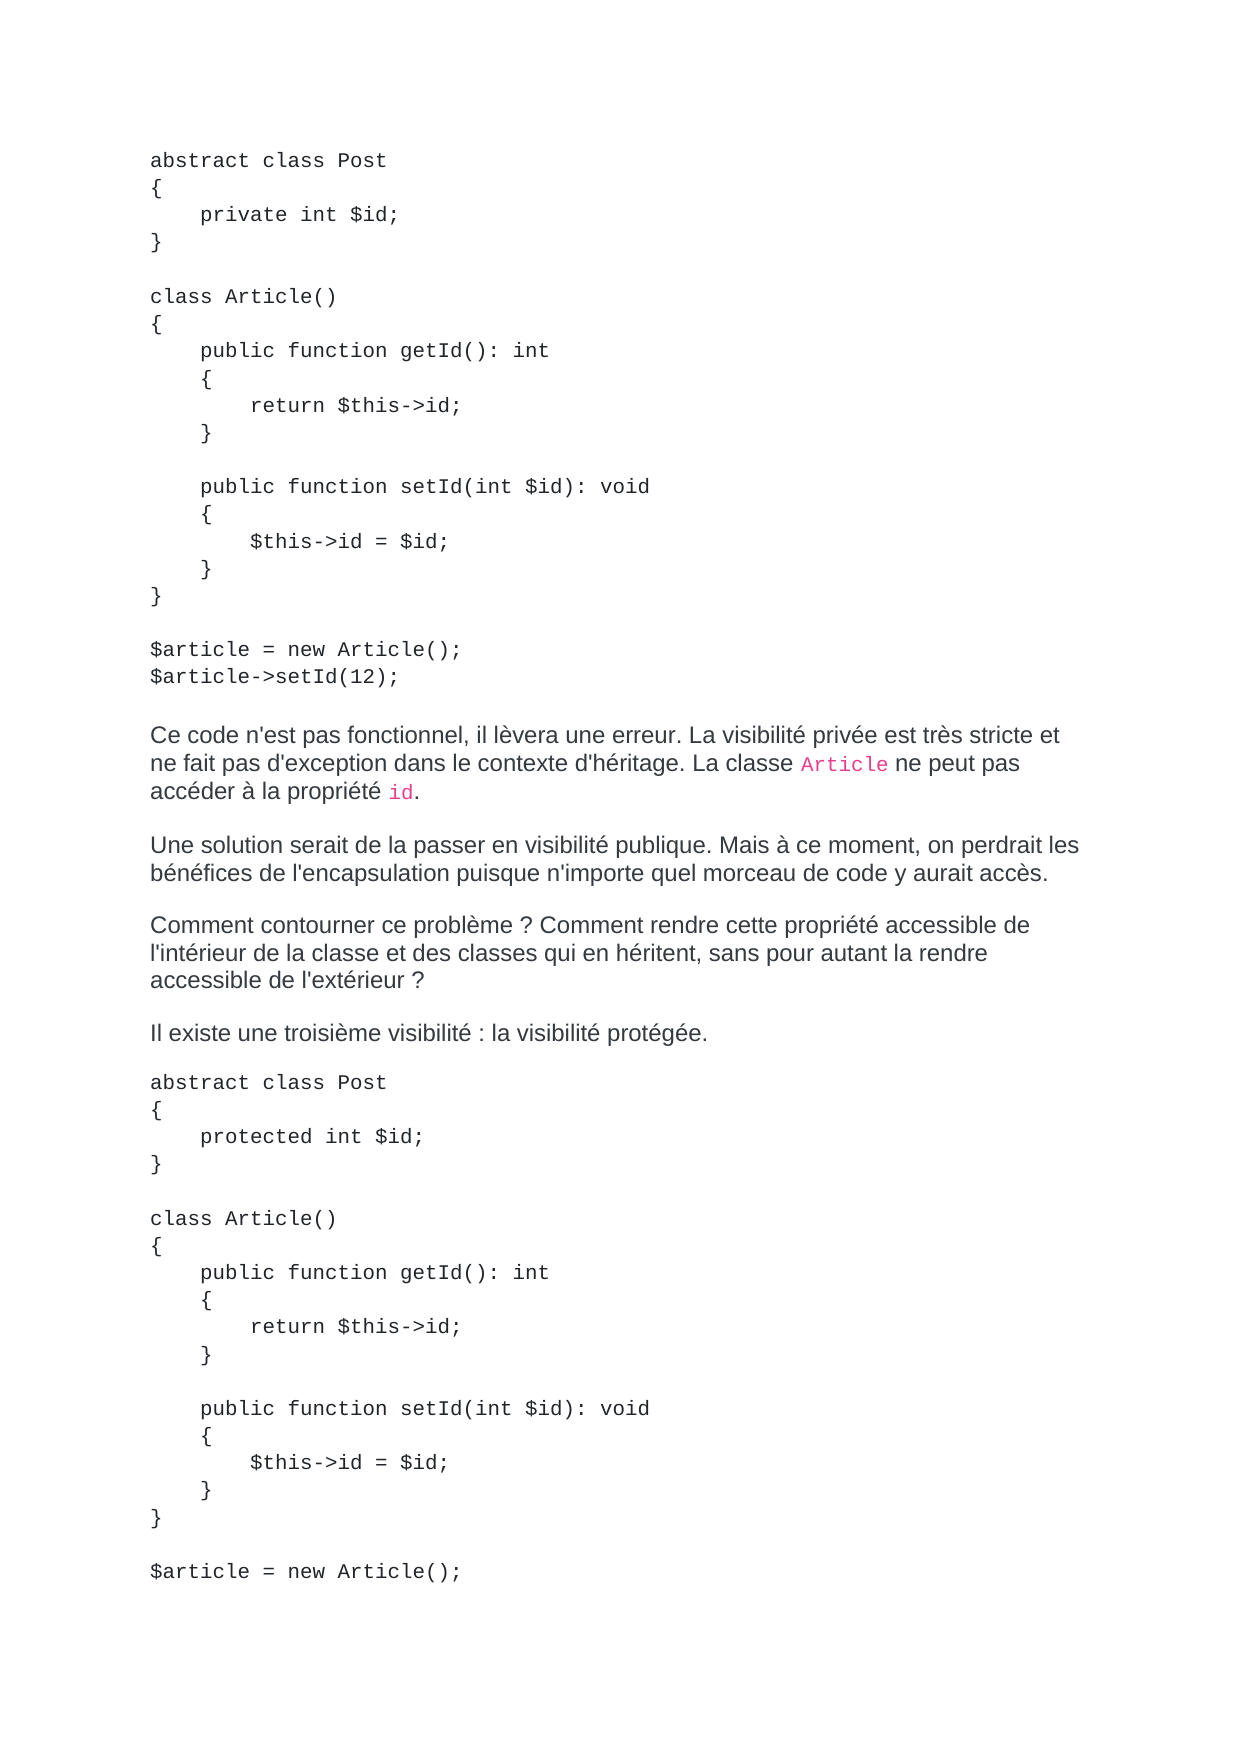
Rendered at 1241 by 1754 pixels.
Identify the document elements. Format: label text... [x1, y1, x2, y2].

text { [150, 1425, 1090, 1449]
text $this->id = $id; [150, 1452, 1090, 1476]
text private int $id; [150, 204, 1090, 228]
text } [150, 585, 1090, 609]
text } [150, 232, 1090, 255]
text public function setId(int $id): void [150, 1398, 1090, 1422]
text { [150, 177, 1090, 201]
text protected int $id; [150, 1126, 1090, 1150]
text Il existe une troisième visibilité : la visibilité protégée. [150, 1019, 1090, 1047]
text Une solution serait de la passer en visibilité publique. Mais à ce moment, on perdrait les bénéfices de l'encapsulation puisque n'importe quel morceau de code y aurait accès. [150, 831, 1090, 886]
text abstract class Post [150, 1072, 1090, 1095]
text } [150, 1153, 1090, 1177]
text } [150, 422, 1090, 446]
text public function setId(int $id): void [150, 476, 1090, 500]
text public function getId(): int [150, 1262, 1090, 1286]
text class Article() [150, 286, 1090, 309]
text class Article() [150, 1208, 1090, 1231]
text return $this->id; [150, 395, 1090, 418]
text { [150, 1099, 1090, 1122]
text { [150, 503, 1090, 527]
text } [150, 1479, 1090, 1503]
text { [150, 1289, 1090, 1313]
text $article = new Article(); [150, 1561, 1090, 1585]
text } [150, 1343, 1090, 1367]
text $article = new Article(); [150, 639, 1090, 663]
text { [150, 1235, 1090, 1258]
text Comment contourner ce problème ? Comment rendre cette propriété accessible de l'intérieur de la classe et des classes qui en héritent, sans pour autant la rendre accessible de l'extérieur ? [150, 911, 1090, 994]
text Ce code n'est pas fonctionnel, il lèvera une erreur. La visibilité privée est très stricte et ne fait pas d'exception dans le contexte d'héritage. La classe Article ne peut pas accéder à la propriété id. [150, 721, 1090, 806]
text } [150, 558, 1090, 581]
text $this->id = $id; [150, 531, 1090, 554]
text { [150, 313, 1090, 337]
text $article->setId(12); [150, 667, 1090, 690]
text { [150, 367, 1090, 391]
text } [150, 1507, 1090, 1530]
text abstract class Post [150, 150, 1090, 174]
text public function getId(): int [150, 340, 1090, 364]
text return $this->id; [150, 1316, 1090, 1340]
